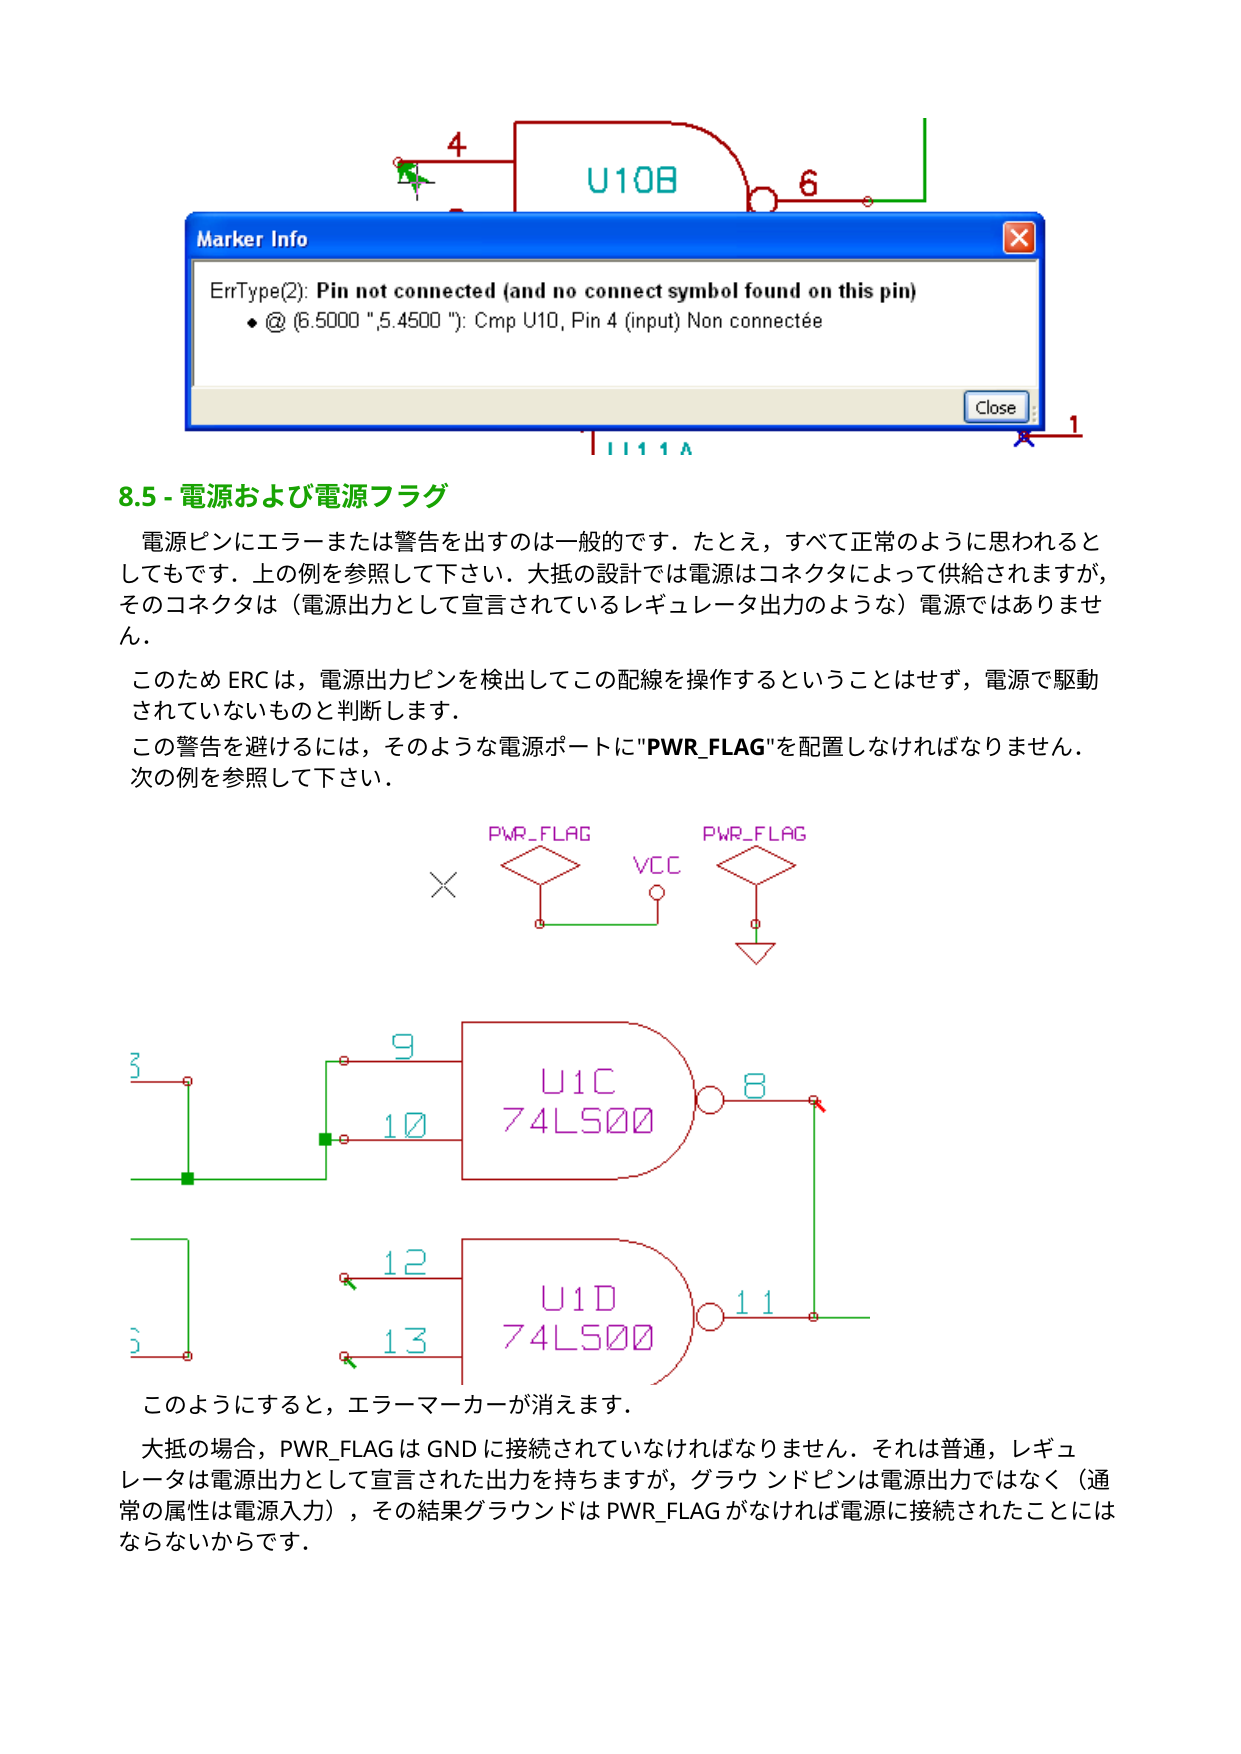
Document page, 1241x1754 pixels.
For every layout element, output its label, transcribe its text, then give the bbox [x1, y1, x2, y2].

picture [157, 118, 1083, 455]
text 大抵の場合，PWR_FLAGはGNDに接続されていなければなりません．それは普通，レギュレータは電源出力として宣言された出力を持ちますが，グラウ ンドピンは電源出力ではなく（通常の属性は電源入力），その結果グラウンドはPWR_FLAGがなければ電源に接続されたことにはならないからです． [118, 1432, 1122, 1557]
text 電源ピンにエラーまたは警告を出すのは一般的です．たとえ，すべて正常のように思われるとしてもです．上の例を参照して下さい．大抵の設計では電源はコネクタによって供給されますが，そのコネクタは（電源出力として宣言されているレギュレータ出力のような）電源ではありません． [118, 526, 1122, 651]
text このようにすると，エラーマーカーが消えます． [118, 1389, 1122, 1420]
text この警告を避けるには，そのような電源ポートに"PWR_FLAG"を配置しなければなりません．次の例を参照して下さい． [131, 731, 1109, 793]
text このためERCは，電源出力ピンを検出してこの配線を操作するということはせず，電源で駆動されていないものと判断します． [131, 664, 1109, 726]
subtitle 電源および電源フラグ [118, 477, 1122, 514]
